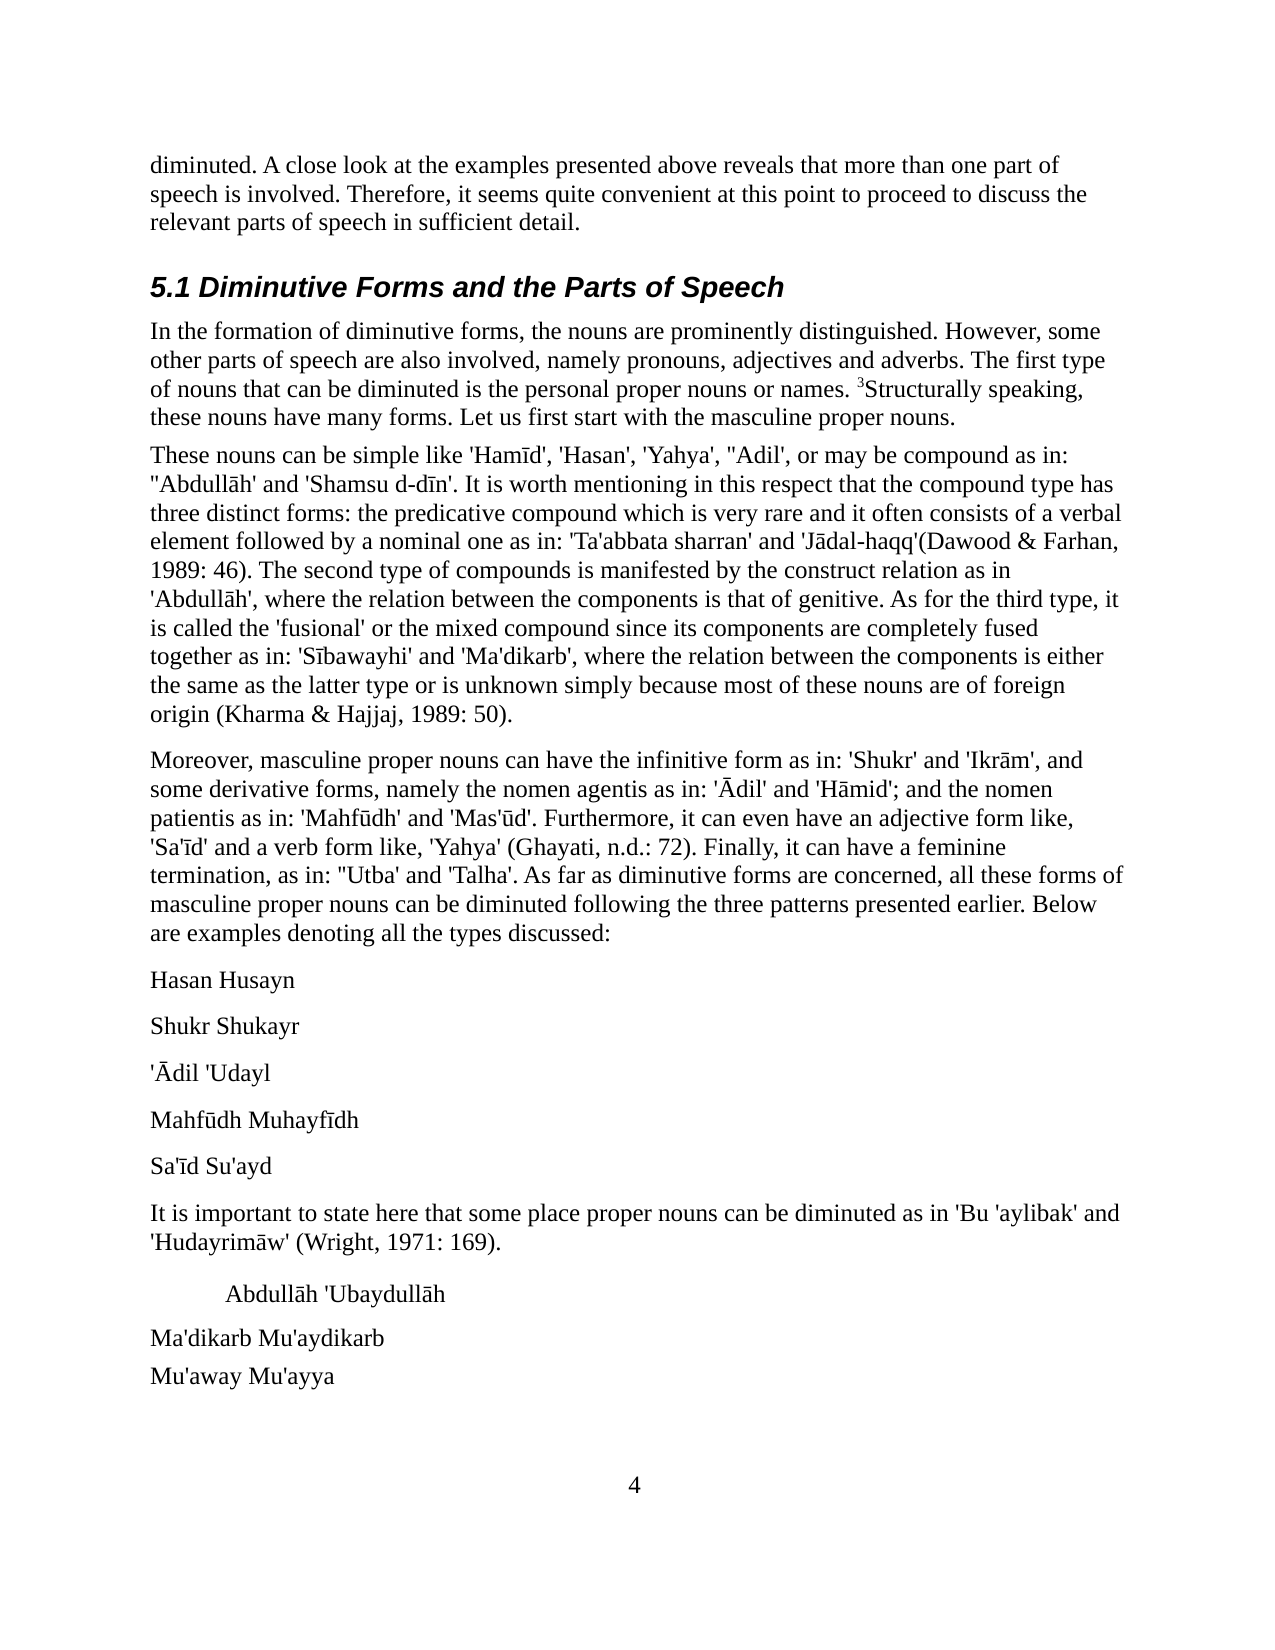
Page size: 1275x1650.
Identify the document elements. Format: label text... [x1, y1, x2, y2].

text In the formation of diminutive forms, the nouns are prominently distinguished. However, some other parts of speech are also involved, namely pronouns, adjectives and adverbs. The first type of nouns that can be diminuted is the personal proper nouns or names. 3Structurally speaking, these nouns have many forms. Let us first start with the masculine proper nouns. [150, 316, 1125, 431]
text These nouns can be simple like 'Hamīd', 'Hasan', 'Yahya', ''Adil', or may be compound as in: ''Abdullāh' and 'Shamsu d-dīn'. It is worth mentioning in this respect that the compound type has three distinct forms: the predicative compound which is very rare and it often consists of a verbal element followed by a nominal one as in: 'Ta'abbata sharran' and 'Jādal-haqq'(Dawood & Farhan, 1989: 46). The second type of compounds is manifested by the construct relation as in 'Abdullāh', where the relation between the components is that of genitive. As for the third type, it is called the 'fusional' or the mixed compound since its components are completely fused together as in: 'Sībawayhi' and 'Ma'dikarb', where the relation between the components is either the same as the latter type or is unknown simply because most of these nouns are of foreign origin (Kharma & Hajjaj, 1989: 50). [150, 440, 1125, 728]
text Sa'īd Su'ayd [150, 1151, 1125, 1180]
text Moreover, masculine proper nouns can have the infinitive form as in: 'Shukr' and 'Ikrām', and some derivative forms, namely the nomen agentis as in: 'Ādil' and 'Hāmid'; and the nomen patientis as in: 'Mahfūdh' and 'Mas'ūd'. Furthermore, it can even have an adjective form like, 'Sa'īd' and a verb form like, 'Yahya' (Ghayati, n.d.: 72). Finally, it can have a feminine termination, as in: ''Utba' and 'Talha'. As far as diminutive forms are concerned, all these forms of masculine proper nouns can be diminuted following the three patterns presented earlier. Below are examples denoting all the types discussed: [150, 746, 1125, 947]
text Mu'away Mu'ayya [150, 1361, 1125, 1390]
text Shukr Shukayr [150, 1011, 1125, 1040]
text 'Ādil 'Udayl [150, 1058, 1125, 1087]
text diminuted. A close look at the examples presented above reveals that more than one part of speech is involved. Therefore, it seems quite convenient at this point to proceed to discuss the relevant parts of speech in sufficient detail. [150, 150, 1125, 236]
text Hasan Husayn [150, 965, 1125, 993]
text It is important to state here that some place proper nouns can be diminuted as in 'Bu 'aylibak' and 'Hudayrimāw' (Wright, 1971: 169). [150, 1198, 1125, 1256]
text Ma'dikarb Mu'aydikarb [150, 1323, 1125, 1352]
text Abdullāh 'Ubaydullāh [225, 1279, 1125, 1308]
text Mahfūdh Muhayfīdh [150, 1105, 1125, 1133]
subtitle 5.1 Diminutive Forms and the Parts of Speech [150, 270, 1125, 304]
